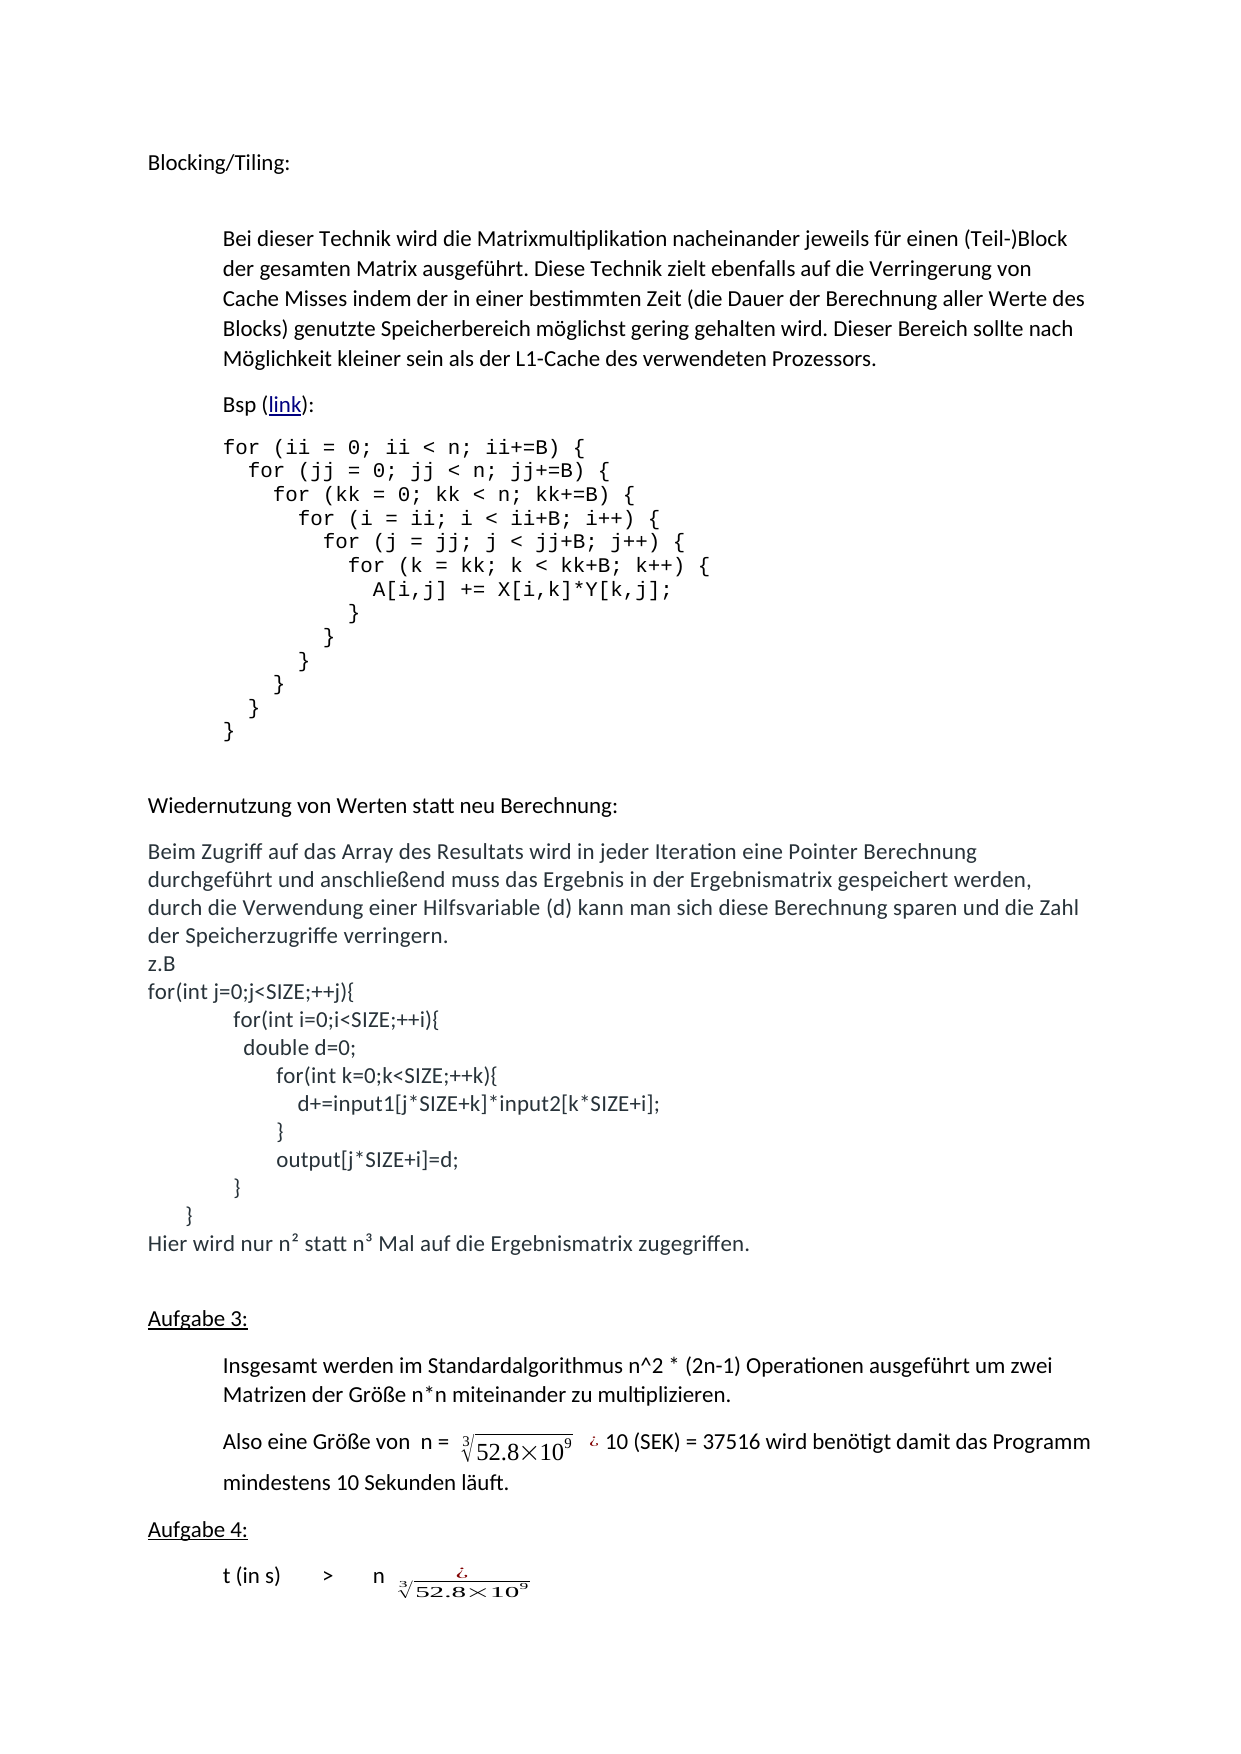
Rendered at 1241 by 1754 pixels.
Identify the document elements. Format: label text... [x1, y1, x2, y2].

text for (kk = 0; kk < n; kk+=B) { [223, 484, 1093, 508]
text t (in s) > n [148, 1561, 1093, 1601]
text for(int k=0;k<SIZE;++k){ [148, 1061, 1093, 1089]
text double d=0; [148, 1033, 1093, 1061]
text for (jj = 0; jj < n; jj+=B) { [223, 460, 1093, 484]
text } [223, 721, 1093, 744]
text } [223, 626, 1093, 649]
text d+=input1[j*SIZE+k]*input2[k*SIZE+i]; [148, 1089, 1093, 1117]
text } [223, 602, 1093, 626]
text Also eine Größe von n = 10 (SEK) = 37516 wird benötigt damit das Programm mindestens 10 Sekunden läuft. [223, 1427, 1093, 1496]
text output[j*SIZE+i]=d; [148, 1146, 1093, 1173]
text for (i = ii; i < ii+B; i++) { [223, 508, 1093, 531]
text Hier wird nur n² statt n³ Mal auf die Ergebnismatrix zugegriffen. [148, 1229, 1093, 1258]
text A[i,j] += X[i,k]*Y[k,j]; [223, 579, 1093, 602]
text for (j = jj; j < jj+B; j++) { [223, 531, 1093, 555]
text Blocking/Tiling: [148, 148, 1093, 176]
text for (ii = 0; ii < n; ii+=B) { [223, 437, 1093, 460]
text } [148, 1202, 1093, 1229]
text Aufgabe 3: [148, 1304, 1093, 1332]
text Bsp (link): [223, 390, 1093, 418]
text } [148, 1117, 1093, 1146]
text Wiedernutzung von Werten statt neu Berechnung: [148, 791, 1093, 819]
text z.B [148, 949, 1093, 977]
text } [148, 1173, 1093, 1202]
text for(int j=0;j<SIZE;++j){ [148, 977, 1093, 1005]
text } [223, 673, 1093, 697]
text for (k = kk; k < kk+B; k++) { [223, 555, 1093, 579]
text Insgesamt werden im Standardalgorithmus n^2 * (2n-1) Operationen ausgeführt um zwei Matrizen der Größe n*n miteinander zu multiplizieren. [223, 1351, 1093, 1409]
text } [223, 649, 1093, 673]
text Bei dieser Technik wird die Matrixmultiplikation nacheinander jeweils für einen (Teil-)Block der gesamten Matrix ausgeführt. Diese Technik zielt ebenfalls auf die Verringerung von Cache Misses indem der in einer bestimmten Zeit (die Dauer der Berechnung aller Werte des Blocks) genutzte Speicherbereich möglichst gering gehalten wird. Dieser Bereich sollte nach Möglichkeit kleiner sein als der L1-Cache des verwendeten Prozessors. [223, 194, 1093, 372]
text for(int i=0;i<SIZE;++i){ [148, 1005, 1093, 1033]
text } [223, 697, 1093, 721]
text Aufgabe 4: [148, 1515, 1093, 1543]
text Beim Zugriff auf das Array des Resultats wird in jeder Iteration eine Pointer Berechnung durchgeführt und anschließend muss das Ergebnis in der Ergebnismatrix gespeichert werden, durch die Verwendung einer Hilfsvariable (d) kann man sich diese Berechnung sparen und die Zahl der Speicherzugriffe verringern. [148, 837, 1093, 949]
